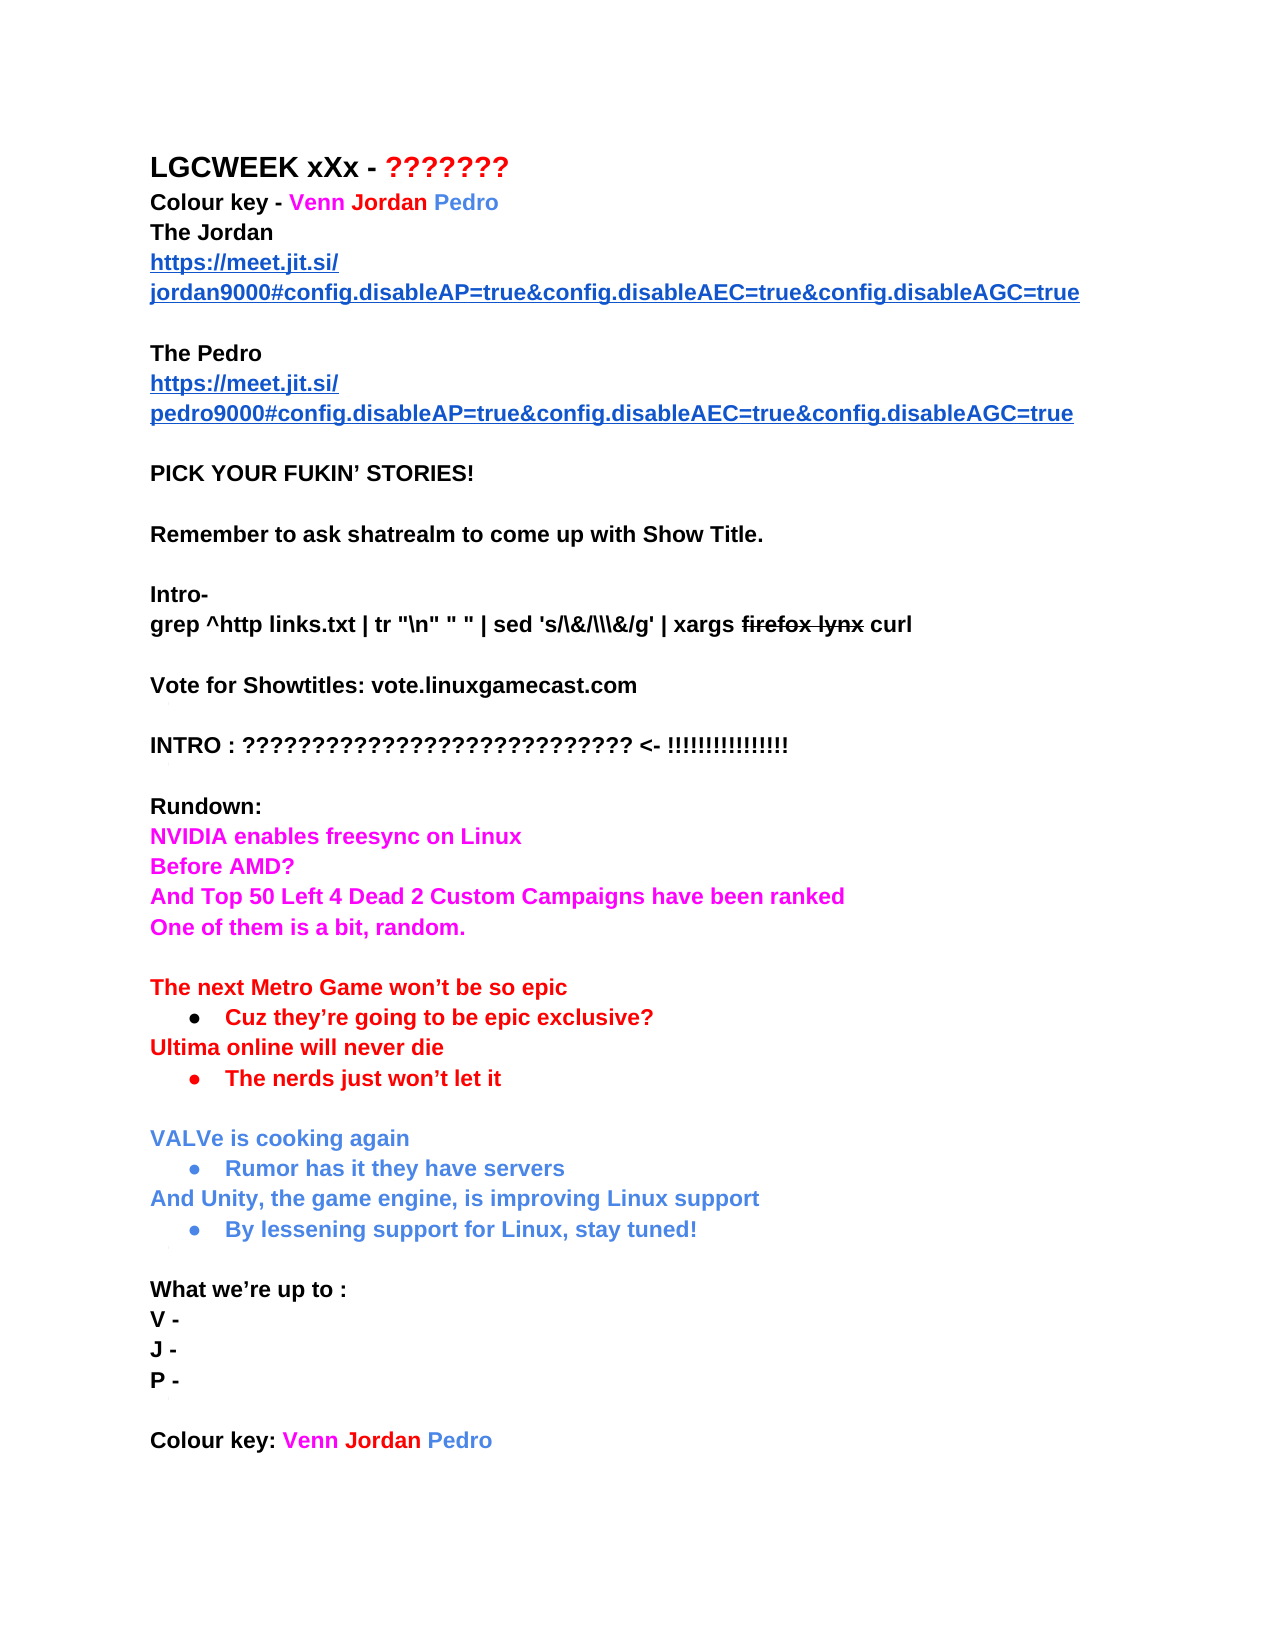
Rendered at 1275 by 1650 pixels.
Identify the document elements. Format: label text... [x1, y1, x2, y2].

text The next Metro Game won’t be so epic [150, 974, 1125, 1000]
text Remember to ask shatrealm to come up with Show Title. [150, 521, 1125, 547]
text One of them is a bit, random. [150, 913, 1125, 940]
text Colour key - Venn Jordan Pedro [150, 188, 1125, 215]
text And Top 50 Left 4 Dead 2 Custom Campaigns have been ranked [150, 883, 1125, 910]
text P - [150, 1367, 1125, 1393]
text https://meet.jit.si/pedro9000#config.disableAP=true&config.disableAEC=true&config.disableAGC=true [150, 370, 1125, 426]
text grep ^http links.txt | tr "\n" " " | sed 's/\&/\\\&/g' | xargs firefox lynx curl [150, 611, 1125, 638]
text Ultima online will never die [150, 1034, 1125, 1061]
text And Unity, the game engine, is improving Linux support [150, 1185, 1125, 1212]
text V - [150, 1306, 1125, 1333]
text Intro- [150, 581, 1125, 608]
text The Pedro [150, 339, 1125, 366]
text NVIDIA enables freesync on Linux Before AMD? [150, 823, 1125, 879]
text PICK YOUR FUKIN’ STORIES! [150, 460, 1125, 487]
list By lessening support for Linux, stay tuned! [187, 1216, 1125, 1242]
text https://meet.jit.si/jordan9000#config.disableAP=true&config.disableAEC=true&config.disableAGC=true [150, 249, 1125, 306]
text The Jordan [150, 219, 1125, 245]
text INTRO : ???????????????????????????? <- !!!!!!!!!!!!!!!! [150, 732, 1125, 759]
text What we’re up to : [150, 1276, 1125, 1302]
text LGCWEEK xXx - ??????? [150, 150, 1125, 183]
text Vote for Showtitles: vote.linuxgamecast.com [150, 672, 1125, 698]
text Colour key: Venn Jordan Pedro [150, 1427, 1125, 1453]
text J - [150, 1336, 1125, 1363]
text Rundown: [150, 793, 1125, 819]
list Cuz they’re going to be epic exclusive? [187, 1004, 1125, 1031]
list Rumor has it they have servers [187, 1155, 1125, 1182]
text VALVe is cooking again [150, 1125, 1125, 1151]
list The nerds just won’t let it [187, 1064, 1125, 1091]
